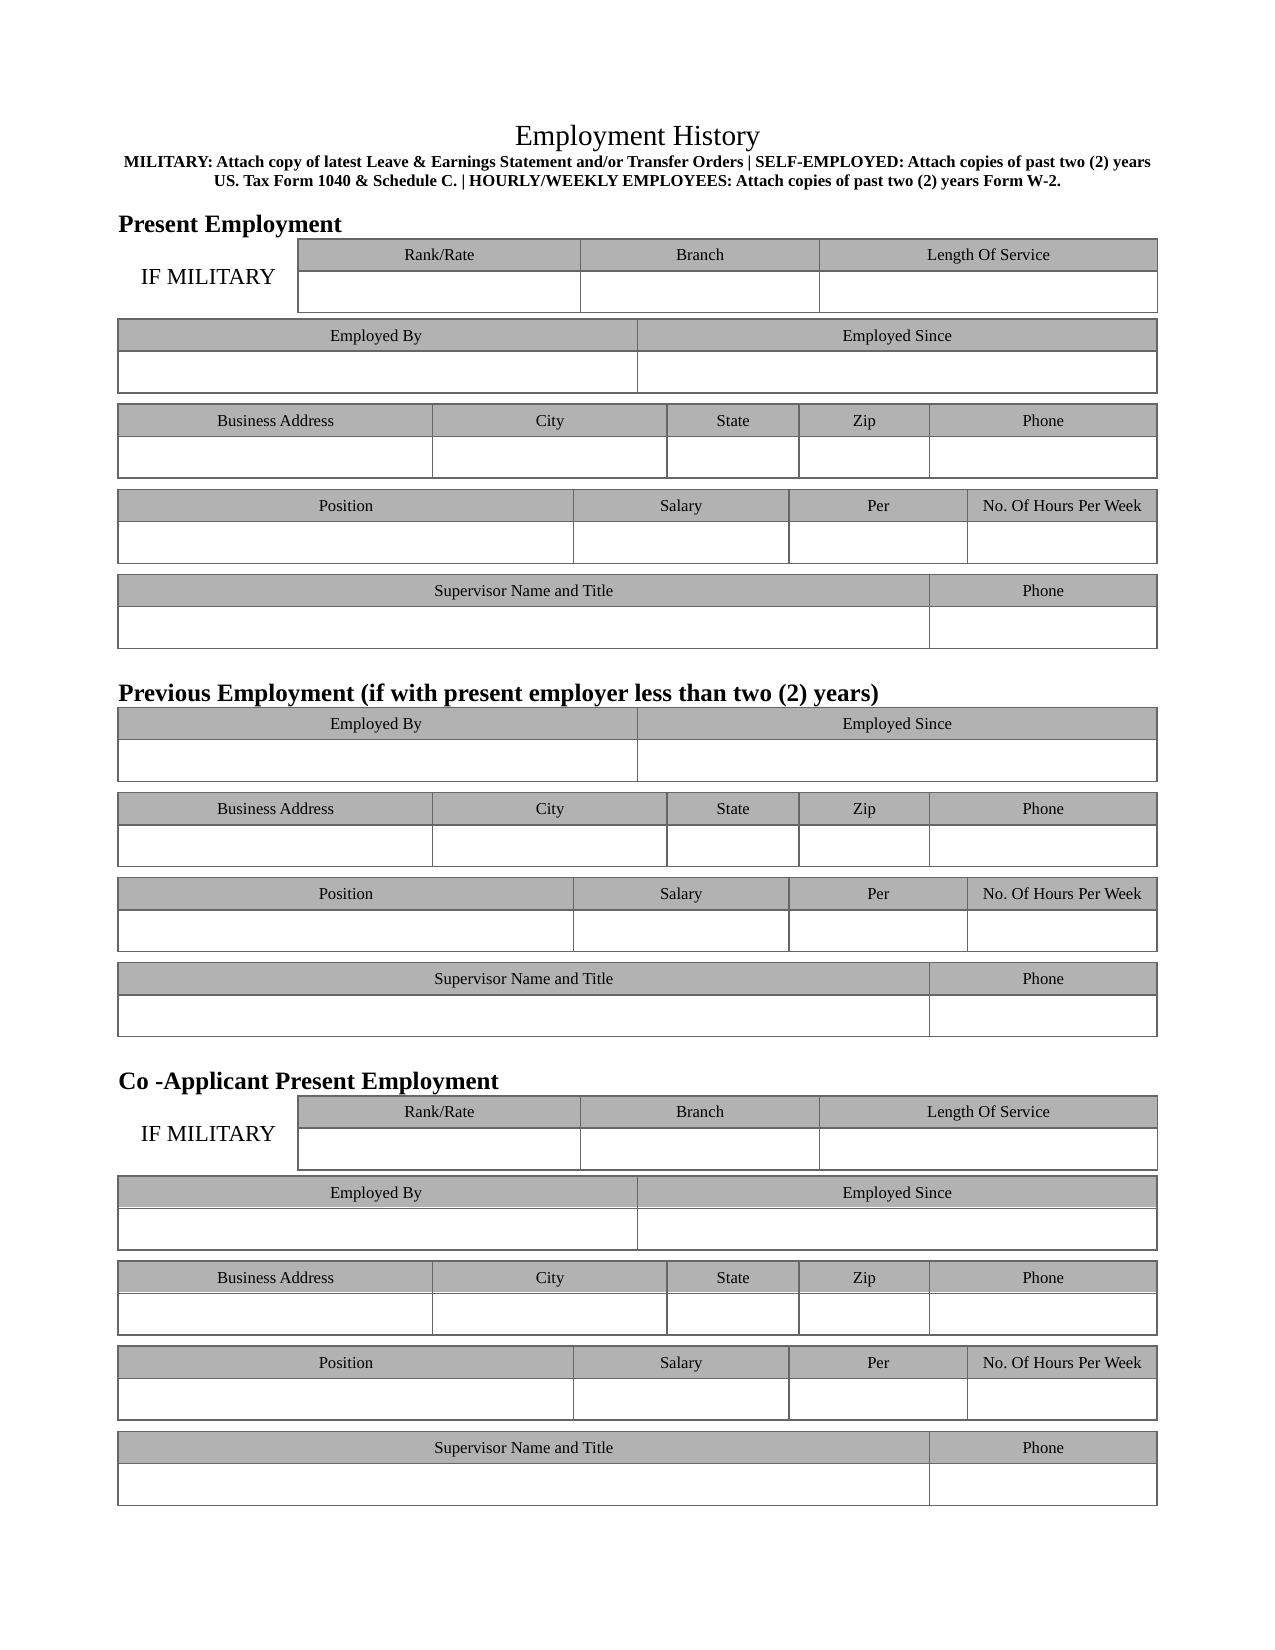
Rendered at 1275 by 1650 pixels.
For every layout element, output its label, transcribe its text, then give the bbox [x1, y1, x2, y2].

table_header Salary [574, 878, 788, 909]
table_cell [119, 522, 573, 562]
table_cell [668, 437, 798, 477]
table_cell [581, 1129, 819, 1169]
table_header City [433, 405, 666, 436]
table_header Branch [581, 240, 819, 270]
table_header Employed By [119, 320, 637, 350]
table_header Position [119, 1347, 573, 1378]
table_cell [800, 437, 929, 477]
table_cell [930, 437, 1156, 477]
table_header Rank/Rate [299, 1097, 580, 1127]
table_cell [668, 826, 798, 866]
table_cell [574, 1379, 788, 1419]
table_cell [119, 1209, 637, 1249]
table_cell [638, 1209, 1156, 1249]
table_cell [930, 1294, 1156, 1334]
table_cell [119, 437, 432, 477]
table_header Salary [574, 1347, 788, 1378]
table_header Phone [930, 1262, 1156, 1292]
table_header State [668, 1262, 798, 1292]
table_cell [968, 522, 1156, 562]
table_header Phone [930, 1432, 1156, 1463]
table_header State [668, 793, 798, 824]
table_cell [638, 352, 1156, 392]
table_header State [668, 405, 798, 436]
table_header City [433, 1262, 666, 1292]
table_cell [119, 1464, 929, 1504]
table_cell [433, 826, 666, 866]
table_header Employed By [119, 1177, 637, 1207]
table_header Phone [930, 793, 1156, 824]
table_cell [968, 911, 1156, 951]
table_header No. Of Hours Per Week [968, 878, 1156, 909]
table_header Business Address [119, 405, 432, 436]
table_header No. Of Hours Per Week [968, 490, 1156, 521]
table_header Position [119, 878, 573, 909]
table_cell [119, 607, 929, 647]
table_header Employed Since [638, 708, 1156, 739]
table_cell [119, 740, 637, 781]
table_cell [930, 996, 1156, 1036]
table_header Supervisor Name and Title [119, 1432, 929, 1463]
table_header Per [790, 1347, 967, 1378]
text Present Employment [118, 209, 1157, 238]
table_header Phone [930, 575, 1156, 606]
table_header Phone [930, 405, 1156, 436]
table_cell [968, 1379, 1156, 1419]
table_cell [433, 1294, 666, 1334]
table_cell [119, 826, 432, 866]
table_cell [820, 1129, 1157, 1169]
table_header Supervisor Name and Title [119, 963, 929, 994]
table_header Zip [800, 405, 929, 436]
table_cell [930, 607, 1156, 647]
text MILITARY: Attach copy of latest Leave & Earnings Statement and/or Transfer Orders | SELF-EMPLOYED: Attach copies of past two (2) years US. Tax Form 1040 & Schedule C. | HOURLY/WEEKLY EMPLOYEES: Attach copies of past two (2) years Form W-2. [118, 152, 1157, 190]
table_cell [790, 1379, 967, 1419]
table_cell [299, 272, 580, 312]
table_cell [119, 1379, 573, 1419]
table_header Business Address [119, 1262, 432, 1292]
table_cell [930, 826, 1156, 866]
table_header Business Address [119, 793, 432, 824]
table_cell [800, 1294, 929, 1334]
text Employment History [118, 118, 1157, 152]
table_cell [790, 911, 967, 951]
table_header Employed Since [638, 320, 1156, 350]
table_cell [668, 1294, 798, 1334]
table_cell [119, 996, 929, 1036]
table_cell [574, 911, 788, 951]
table_cell [433, 437, 666, 477]
table_header Zip [800, 1262, 929, 1292]
text Co -Applicant Present Employment [118, 1066, 1157, 1095]
table_cell [790, 522, 967, 562]
table_cell [820, 272, 1157, 312]
table_cell [299, 1129, 580, 1169]
table_header Per [790, 490, 967, 521]
table_cell [800, 826, 929, 866]
table_header Branch [581, 1097, 819, 1127]
table_cell [119, 352, 637, 392]
table_header Rank/Rate [299, 240, 580, 270]
table_header Employed By [119, 708, 637, 739]
table_header City [433, 793, 666, 824]
table_cell [581, 272, 819, 312]
table_header Phone [930, 963, 1156, 994]
table_cell [930, 1464, 1156, 1504]
table_header Position [119, 490, 573, 521]
text Previous Employment (if with present employer less than two (2) years) [118, 678, 1157, 707]
table_header No. Of Hours Per Week [968, 1347, 1156, 1378]
table_cell [119, 1294, 432, 1334]
table_header Supervisor Name and Title [119, 575, 929, 606]
table_header Length Of Service [820, 240, 1157, 270]
table_header Salary [574, 490, 788, 521]
table_cell [574, 522, 788, 562]
table_cell [119, 911, 573, 951]
table_header Employed Since [638, 1177, 1156, 1207]
table_header Length Of Service [820, 1097, 1157, 1127]
table_header Per [790, 878, 967, 909]
table_header Zip [800, 793, 929, 824]
table_cell [638, 740, 1156, 781]
